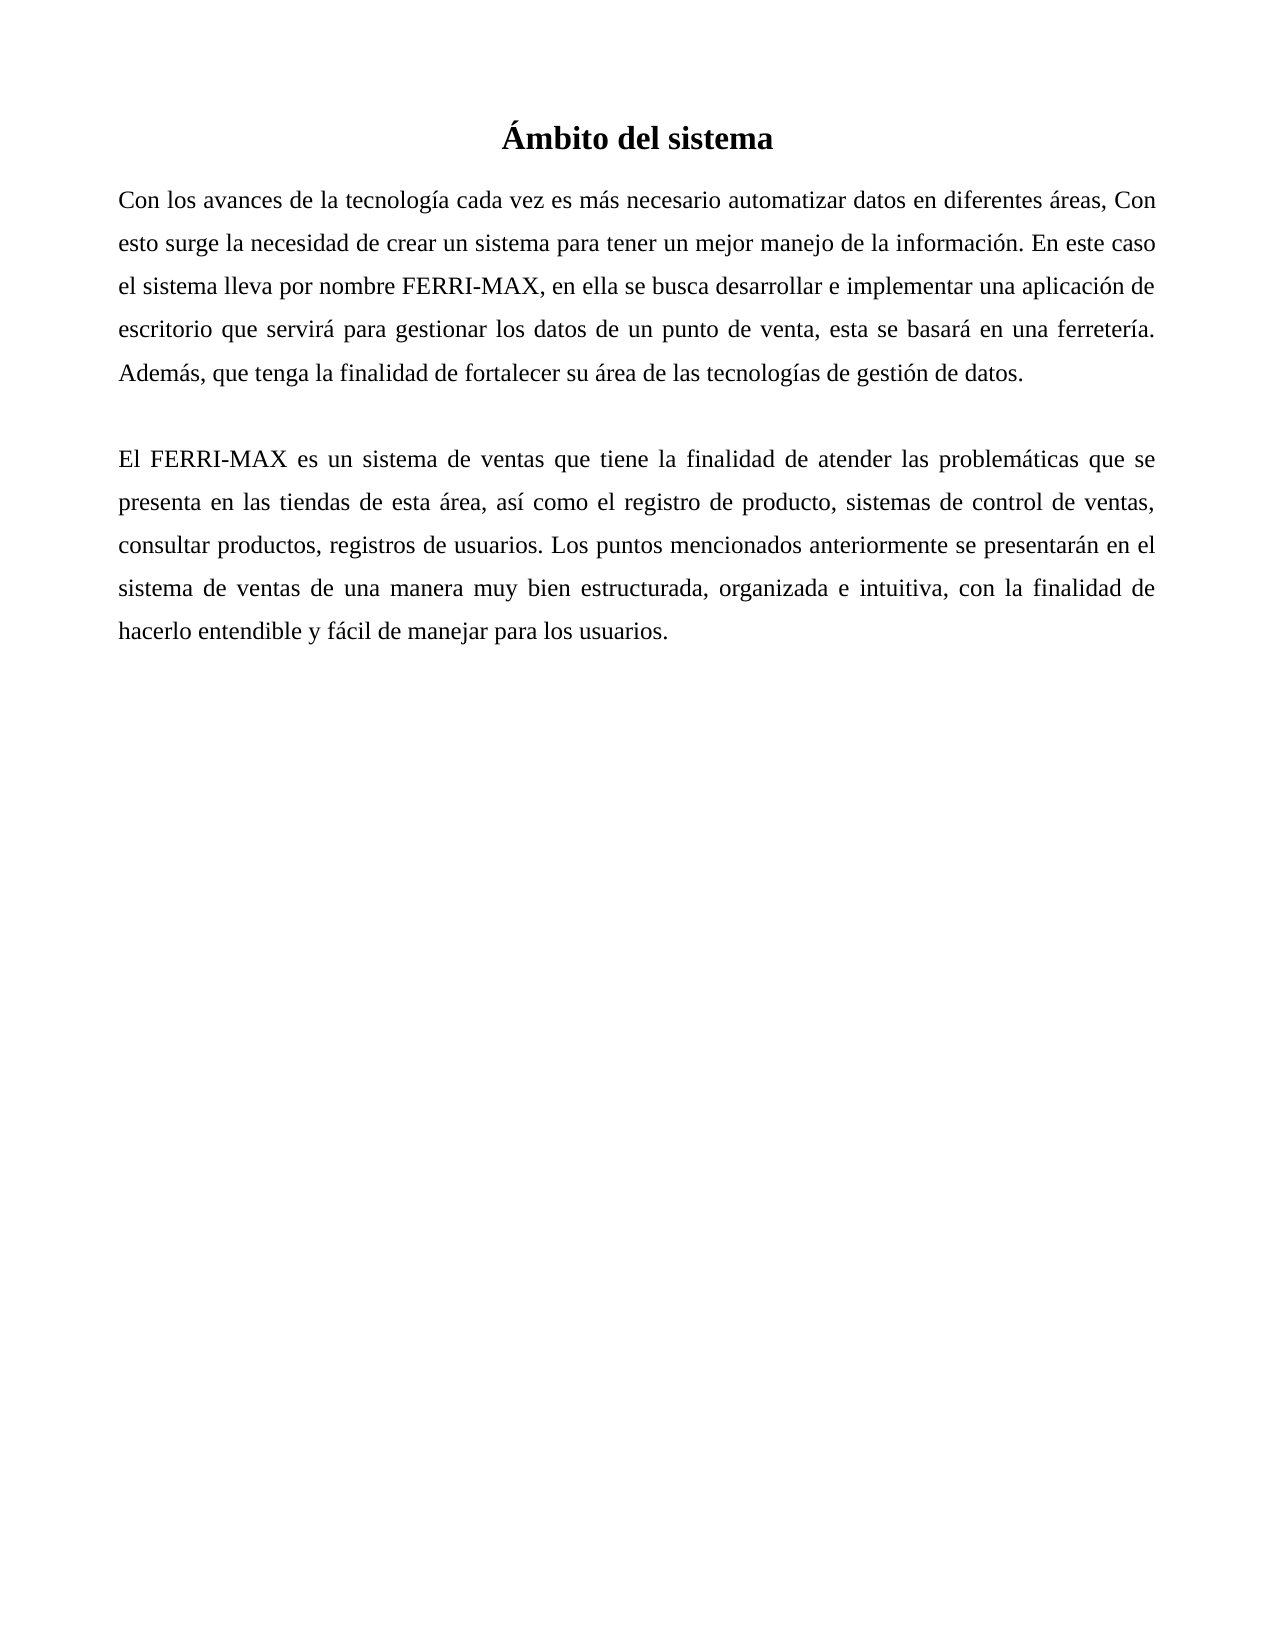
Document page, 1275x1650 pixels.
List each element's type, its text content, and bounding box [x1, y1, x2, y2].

text Ámbito del sistema [118, 118, 1157, 156]
text El FERRI-MAX es un sistema de ventas que tiene la finalidad de atender las problemáticas que se presenta en las tiendas de esta área, así como el registro de producto, sistemas de control de ventas, consultar productos, registros de usuarios. Los puntos mencionados anteriormente se presentarán en el sistema de ventas de una manera muy bien estructurada, organizada e intuitiva, con la finalidad de hacerlo entendible y fácil de manejar para los usuarios. [118, 444, 1157, 645]
text Con los avances de la tecnología cada vez es más necesario automatizar datos en diferentes áreas, Con esto surge la necesidad de crear un sistema para tener un mejor manejo de la información. En este caso el sistema lleva por nombre FERRI-MAX, en ella se busca desarrollar e implementar una aplicación de escritorio que servirá para gestionar los datos de un punto de venta, esta se basará en una ferretería. Además, que tenga la finalidad de fortalecer su área de las tecnologías de gestión de datos. [118, 185, 1157, 386]
